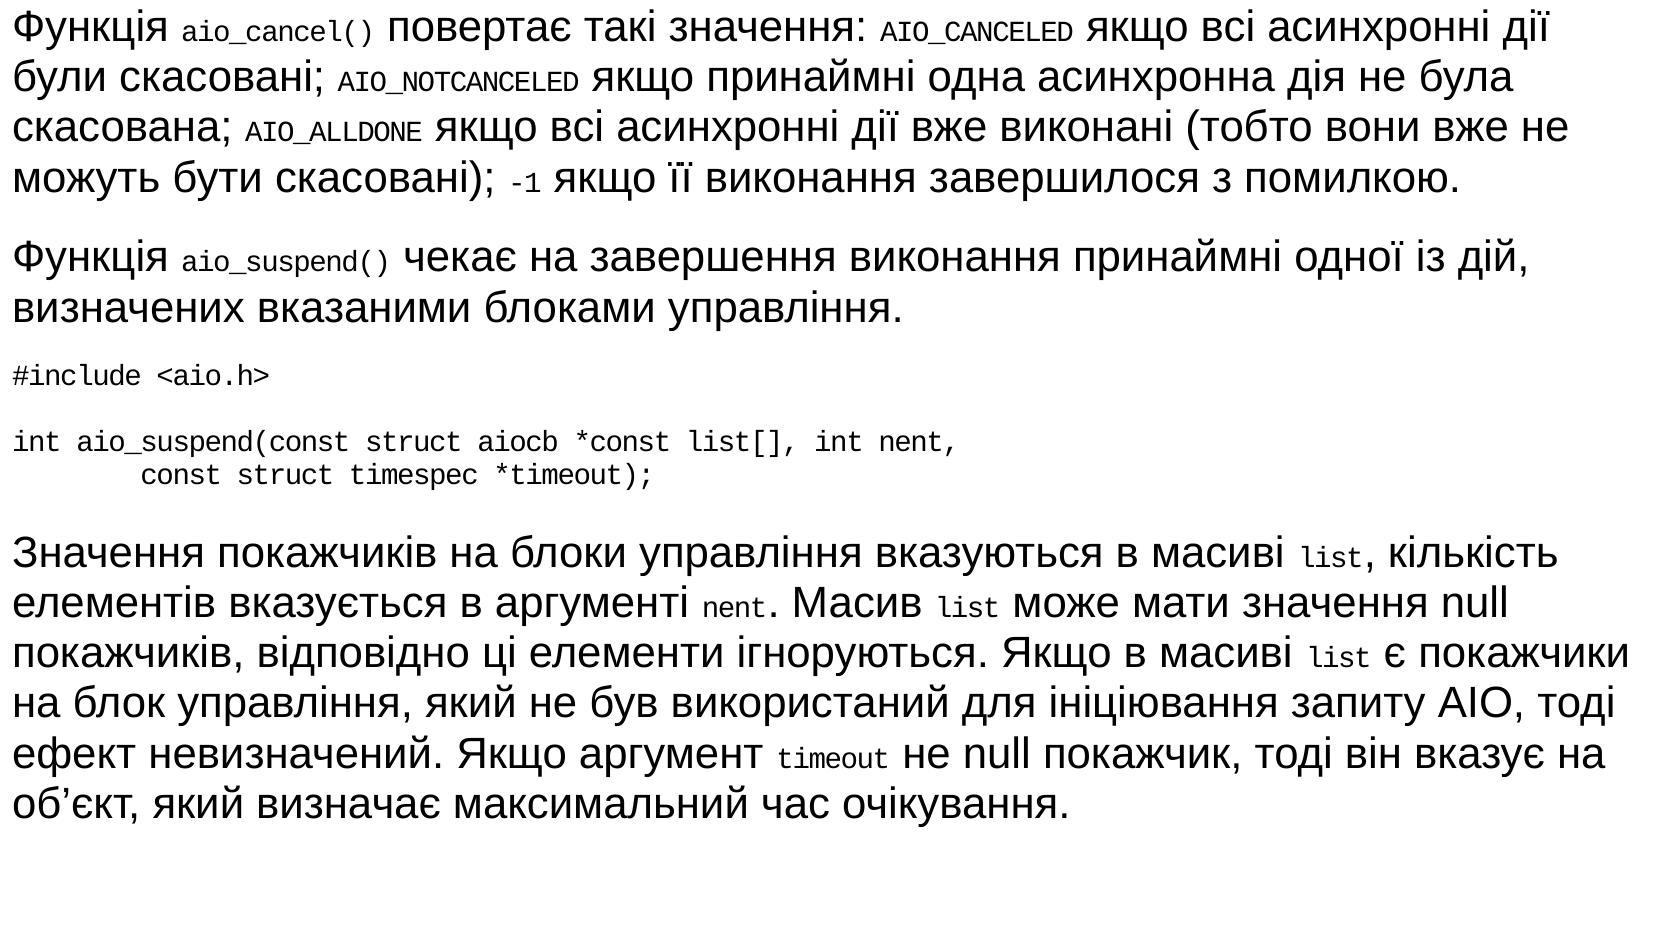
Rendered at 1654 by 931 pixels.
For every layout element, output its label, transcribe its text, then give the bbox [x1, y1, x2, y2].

text #include <aio.h> [12, 361, 1642, 394]
text Значення покажчиків на блоки управління вказуються в масиві list, кількість елементів вказується в аргументі nent. Масив list може мати значення null покажчиків, відповідно ці елементи ігноруються. Якщо в масиві list є покажчики на блок управління, який не був використаний для ініціювання запиту AIO, тоді ефект невизначений. Якщо аргумент timeout не null покажчик, тоді він вказує на об’єкт, який визначає максимальний час очікування. [12, 526, 1642, 828]
text int aio_suspend(const struct aiocb *const list[], int nent, [12, 427, 1642, 460]
text Функція aio_suspend() чекає на завершення виконання принаймні одної із дій, визначених вказаними блоками управління. [12, 231, 1642, 331]
text const struct timespec *timeout); [12, 460, 1642, 493]
text Функція aio_cancel() повертає такі значення: AIO_CANCELED якщо всі асинхронні дії були скасовані; AIO_NOTCANCELED якщо принаймні одна асинхронна дія не була скасована; AIO_ALLDONE якщо всі асинхронні дії вже виконані (тобто вони вже не можуть бути скасовані); -1 якщо її виконання завершилося з помилкою. [12, 0, 1642, 201]
